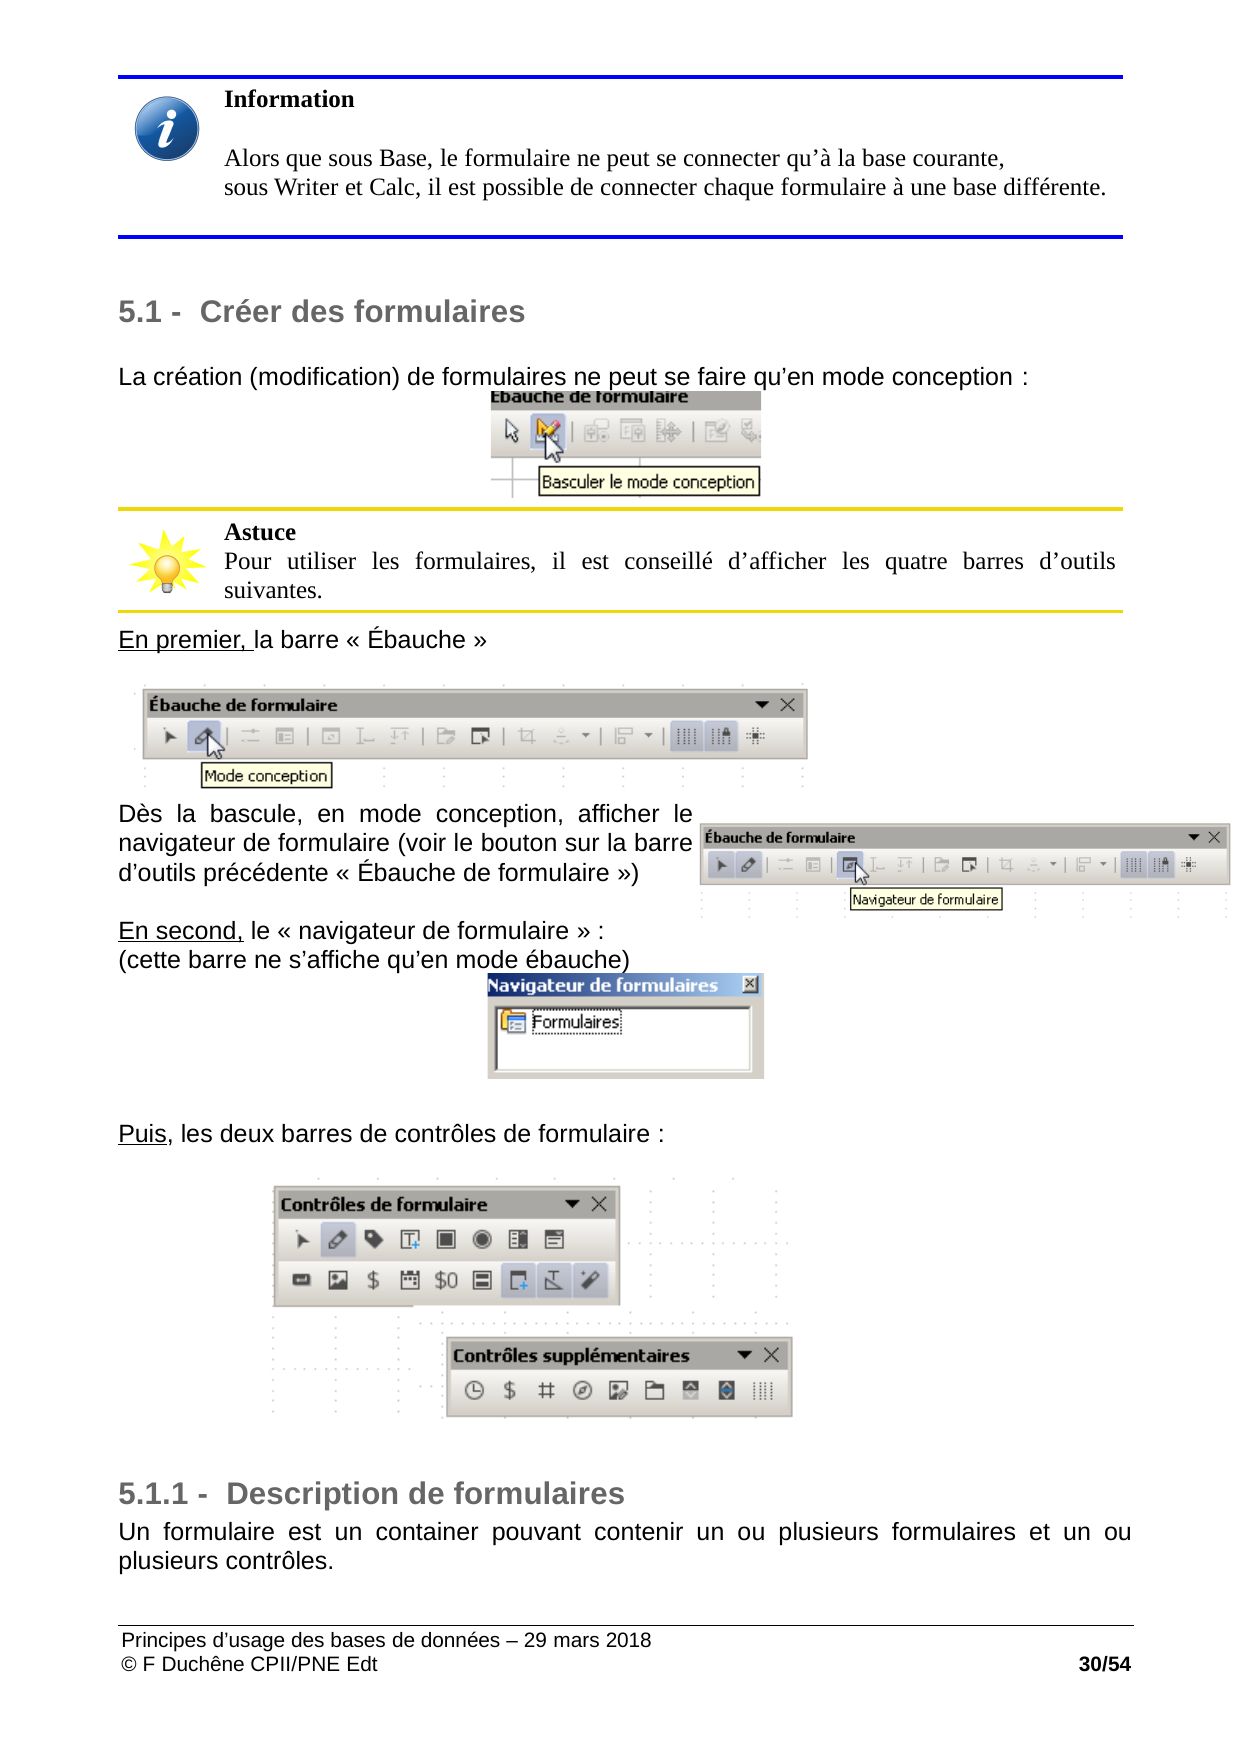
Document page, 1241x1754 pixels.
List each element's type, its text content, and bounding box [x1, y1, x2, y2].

picture [490, 391, 762, 498]
text En second, le « navigateur de formulaire » : [118, 916, 1134, 944]
table_header [118, 79, 218, 173]
text En premier, la barre « Ébauche » [118, 625, 1134, 654]
subtitle Créer des formulaires [118, 293, 1134, 329]
picture [123, 516, 213, 606]
picture [694, 822, 1234, 919]
subtitle Description de formulaires [118, 1475, 1134, 1511]
text Un formulaire est un container pouvant contenir un ou plusieurs formulaires et un ou plusieurs contrôles. [118, 1517, 1134, 1575]
picture [487, 973, 765, 1079]
picture [271, 1172, 795, 1422]
text Puis, les deux barres de contrôles de formulaire : [118, 1119, 1134, 1148]
text La création (modification) de formulaires ne peut se faire qu’en mode conception : [118, 362, 1134, 391]
table_header Astuce Pour utiliser les formulaires, il est conseillé d’afficher les quatre barres d’outils suivantes. [218, 511, 1123, 609]
table_header [118, 174, 218, 235]
text Dès la bascule, en mode conception, afficher le navigateur de formulaire (voir le bouton sur la barre d’outils précédente « Ébauche de formulaire ») [118, 799, 1134, 886]
table_header [118, 511, 218, 609]
text (cette barre ne s’affiche qu’en mode ébauche) [118, 944, 1134, 974]
table_header Information Alors que sous Base, le formulaire ne peut se connecter qu’à la base courante, sous Writer et Calc, il est possible de connecter chaque formulaire à une base différente. [218, 79, 1123, 235]
picture [123, 85, 213, 174]
